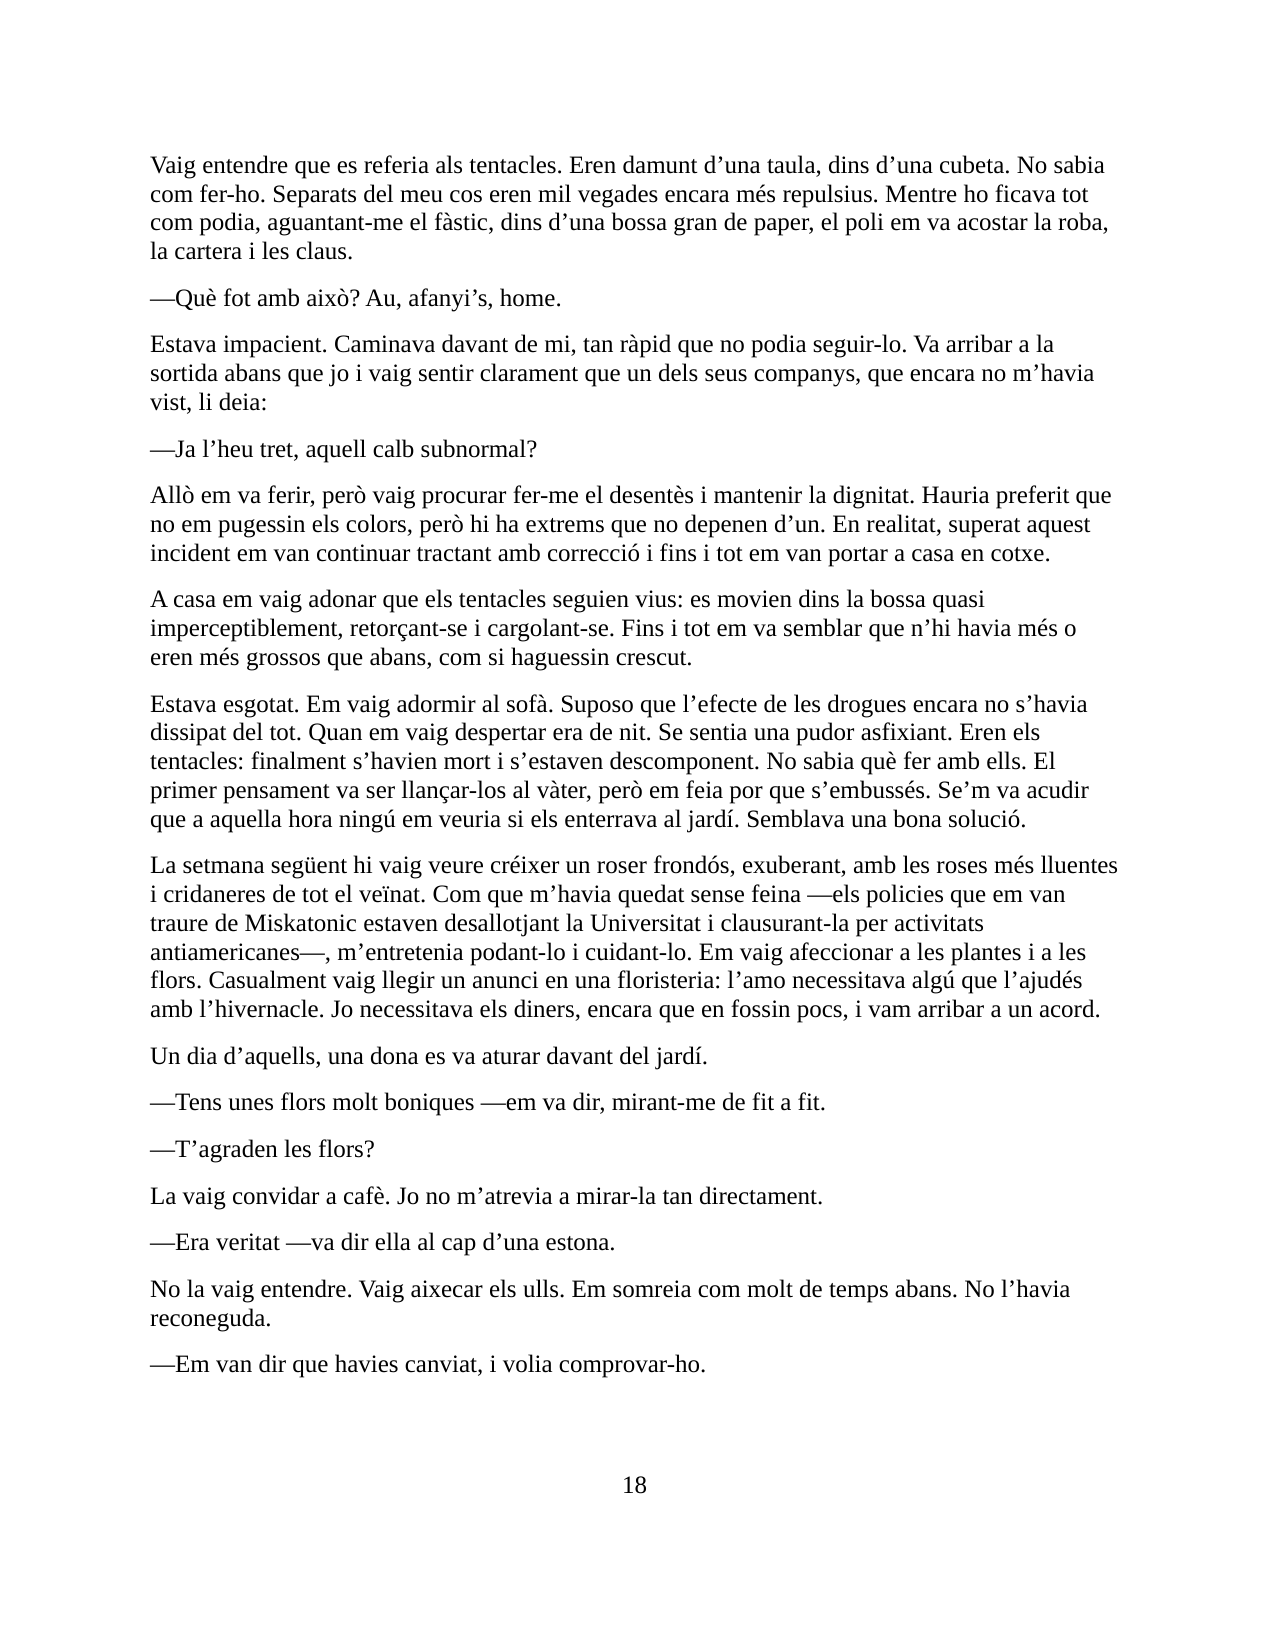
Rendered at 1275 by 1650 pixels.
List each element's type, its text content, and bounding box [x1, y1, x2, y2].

text Vaig entendre que es referia als tentacles. Eren damunt d’una taula, dins d’una cubeta. No sabia com fer-ho. Separats del meu cos eren mil vegades encara més repulsius. Mentre ho ficava tot com podia, aguantant-me el fàstic, dins d’una bossa gran de paper, el poli em va acostar la roba, la cartera i les claus. [150, 150, 1125, 265]
text —Em van dir que havies canviat, i volia comprovar-ho. [150, 1349, 1125, 1378]
text La setmana següent hi vaig veure créixer un roser frondós, exuberant, amb les roses més lluentes i cridaneres de tot el veïnat. Com que m’havia quedat sense feina —els policies que em van traure de Miskatonic estaven desallotjant la Universitat i clausurant-la per activitats antiamericanes—, m’entretenia podant-lo i cuidant-lo. Em vaig afeccionar a les plantes i a les flors. Casualment vaig llegir un anunci en una floristeria: l’amo necessitava algú que l’ajudés amb l’hivernacle. Jo necessitava els diners, encara que en fossin pocs, i vam arribar a un acord. [150, 850, 1125, 1023]
text —Era veritat —va dir ella al cap d’una estona. [150, 1227, 1125, 1256]
text La vaig convidar a cafè. Jo no m’atrevia a mirar-la tan directament. [150, 1181, 1125, 1209]
text Estava esgotat. Em vaig adormir al sofà. Suposo que l’efecte de les drogues encara no s’havia dissipat del tot. Quan em vaig despertar era de nit. Se sentia una pudor asfixiant. Eren els tentacles: finalment s’havien mort i s’estaven descomponent. No sabia què fer amb ells. El primer pensament va ser llançar-los al vàter, però em feia por que s’embussés. Se’m va acudir que a aquella hora ningú em veuria si els enterrava al jardí. Semblava una bona solució. [150, 689, 1125, 832]
text Allò em va ferir, però vaig procurar fer-me el desentès i mantenir la dignitat. Hauria preferit que no em pugessin els colors, però hi ha extrems que no depenen d’un. En realitat, superat aquest incident em van continuar tractant amb correcció i fins i tot em van portar a casa en cotxe. [150, 480, 1125, 567]
text —Tens unes flors molt boniques —em va dir, mirant-me de fit a fit. [150, 1087, 1125, 1116]
text —T’agraden les flors? [150, 1134, 1125, 1163]
text Un dia d’aquells, una dona es va aturar davant del jardí. [150, 1041, 1125, 1069]
text Estava impacient. Caminava davant de mi, tan ràpid que no podia seguir-lo. Va arribar a la sortida abans que jo i vaig sentir clarament que un dels seus companys, que encara no m’havia vist, li deia: [150, 329, 1125, 416]
text No la vaig entendre. Vaig aixecar els ulls. Em somreia com molt de temps abans. No l’havia reconeguda. [150, 1274, 1125, 1332]
text —Ja l’heu tret, aquell calb subnormal? [150, 434, 1125, 462]
text A casa em vaig adonar que els tentacles seguien vius: es movien dins la bossa quasi imperceptiblement, retorçant-se i cargolant-se. Fins i tot em va semblar que n’hi havia més o eren més grossos que abans, com si haguessin crescut. [150, 584, 1125, 671]
text —Què fot amb això? Au, afanyi’s, home. [150, 283, 1125, 312]
